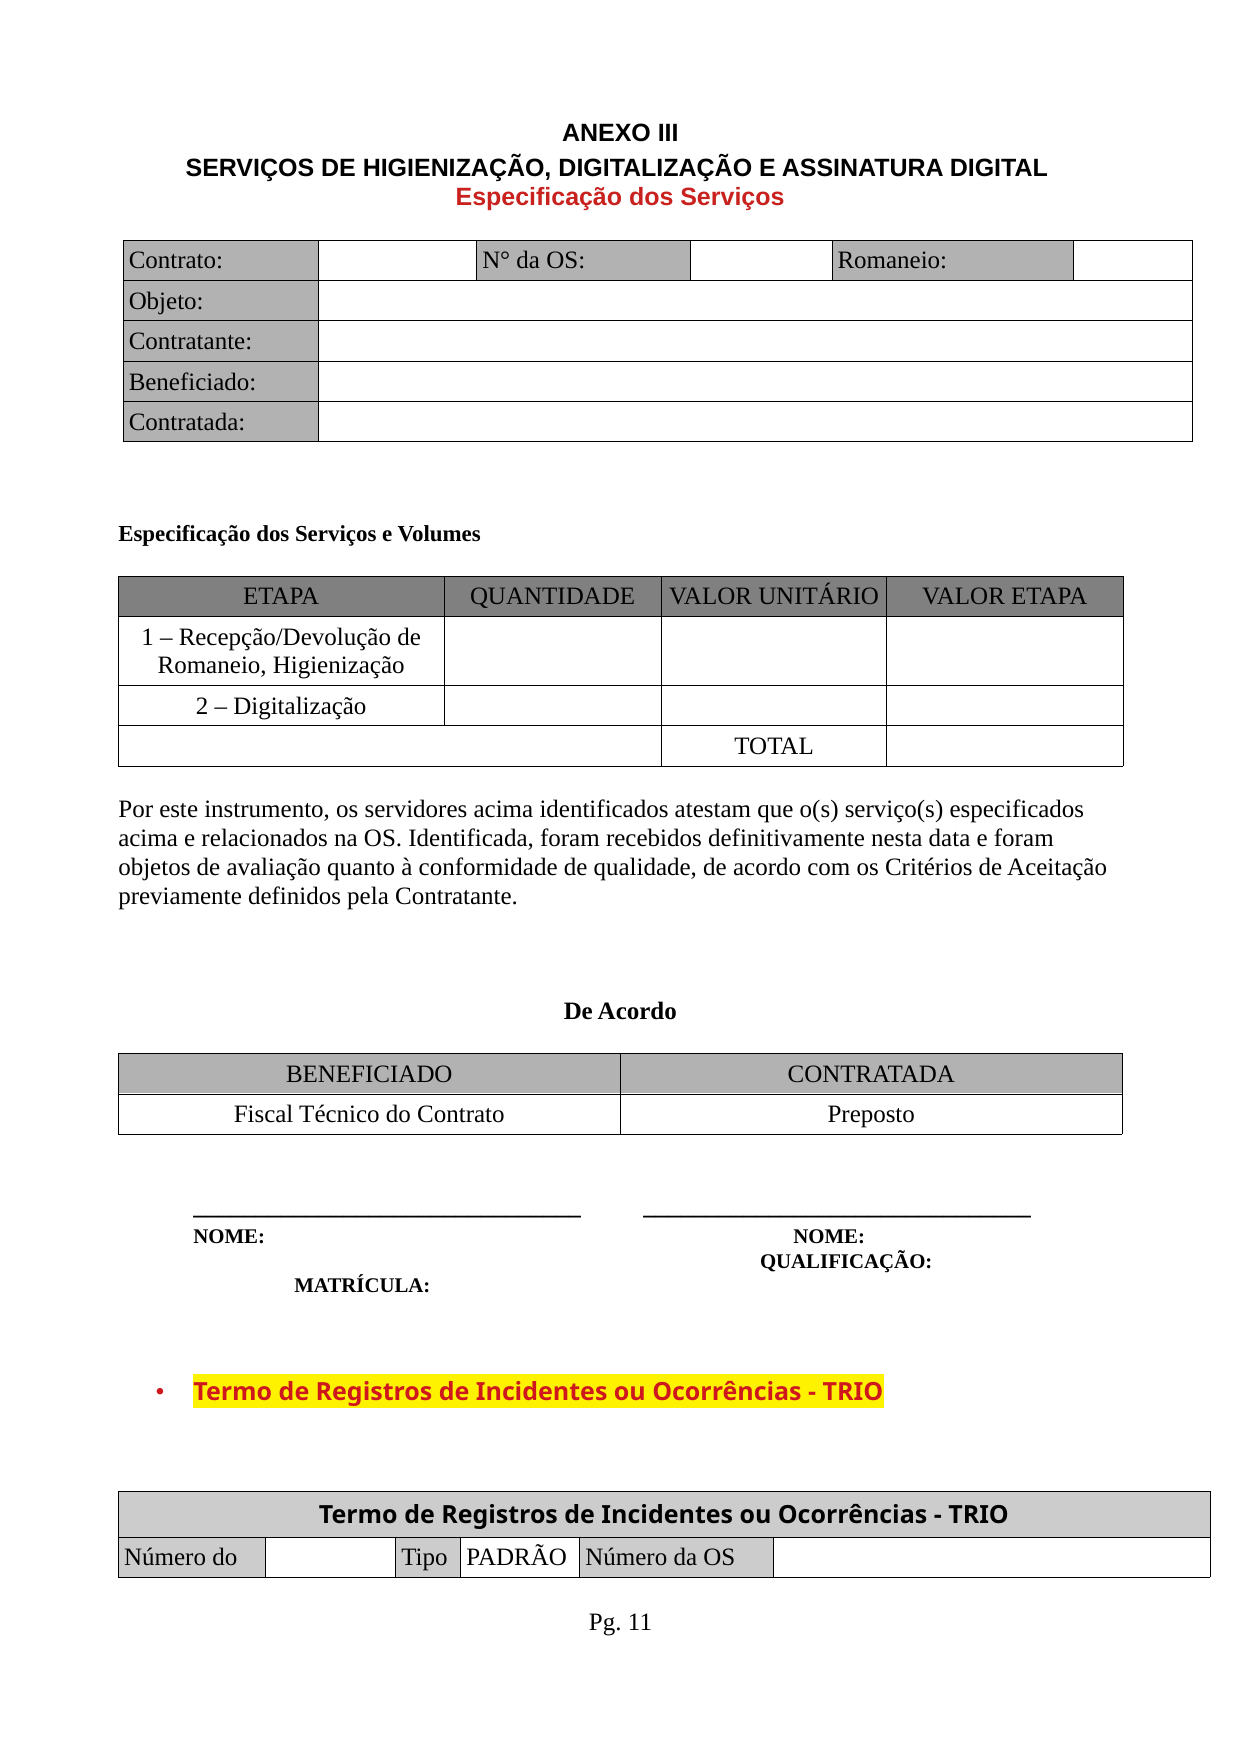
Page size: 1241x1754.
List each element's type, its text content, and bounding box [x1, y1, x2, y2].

table_cell Número da OS [580, 1538, 773, 1577]
table_cell [445, 686, 661, 725]
table_cell Fiscal Técnico do Contrato [119, 1095, 620, 1134]
table_cell [319, 321, 1192, 361]
text Por este instrumento, os servidores acima identificados atestam que o(s) serviço(s) especificados acima e relacionados na OS. Identificada, foram recebidos definitivamente nesta data e foram objetos de avaliação quanto à conformidade de qualidade, de acordo com os Critérios de Aceitação previamente definidos pela Contratante. [118, 794, 1122, 909]
table_header [1074, 241, 1192, 280]
table_cell Preposto [621, 1095, 1122, 1134]
table_header VALOR UNITÁRIO [662, 577, 886, 616]
table_cell Beneficiado: [124, 362, 318, 401]
text De Acordo [118, 996, 1122, 1024]
table_cell Número do [119, 1538, 265, 1577]
table_cell [266, 1538, 395, 1577]
text _______________________________ _______________________________ [118, 1191, 1122, 1220]
table_header Termo de Registros de Incidentes ou Ocorrências - TRIO [119, 1492, 1210, 1537]
table_header BENEFICIADO [119, 1054, 620, 1093]
table_cell [662, 686, 886, 725]
table_cell Contratada: [124, 402, 318, 441]
list Termo de Registros de Incidentes ou Ocorrências - TRIO [156, 1374, 1122, 1408]
table_header CONTRATADA [621, 1054, 1122, 1093]
table_header QUANTIDADE [445, 577, 661, 616]
table_cell [445, 617, 661, 685]
table_cell Tipo [396, 1538, 460, 1577]
table_header VALOR ETAPA [887, 577, 1123, 616]
table_cell [887, 617, 1123, 685]
table_cell Contratante: [124, 321, 318, 361]
table_header [319, 241, 476, 280]
table_cell [887, 686, 1123, 725]
table_cell TOTAL [662, 726, 886, 766]
table_cell [662, 617, 886, 685]
table_cell [774, 1538, 1210, 1577]
table_cell [119, 726, 661, 766]
text QUALIFICAÇÃO: [118, 1249, 1122, 1273]
table_header Contrato: [124, 241, 318, 280]
table_header ETAPA [119, 577, 444, 616]
table_header Romaneio: [833, 241, 1073, 280]
text NOME: NOME: [118, 1220, 1122, 1249]
table_cell [887, 726, 1123, 766]
text Especificação dos Serviços e Volumes [118, 521, 1122, 547]
table_cell 1 – Recepção/Devolução de Romaneio, Higienização [119, 617, 444, 685]
text MATRÍCULA: [118, 1273, 1122, 1297]
table_header N° da OS: [477, 241, 690, 280]
table_cell Objeto: [124, 281, 318, 320]
table_cell [319, 402, 1192, 441]
table_header [691, 241, 832, 280]
table_cell [319, 281, 1192, 320]
table_cell [319, 362, 1192, 401]
table_cell 2 – Digitalização [119, 686, 444, 725]
table_cell PADRÃO [461, 1538, 579, 1577]
